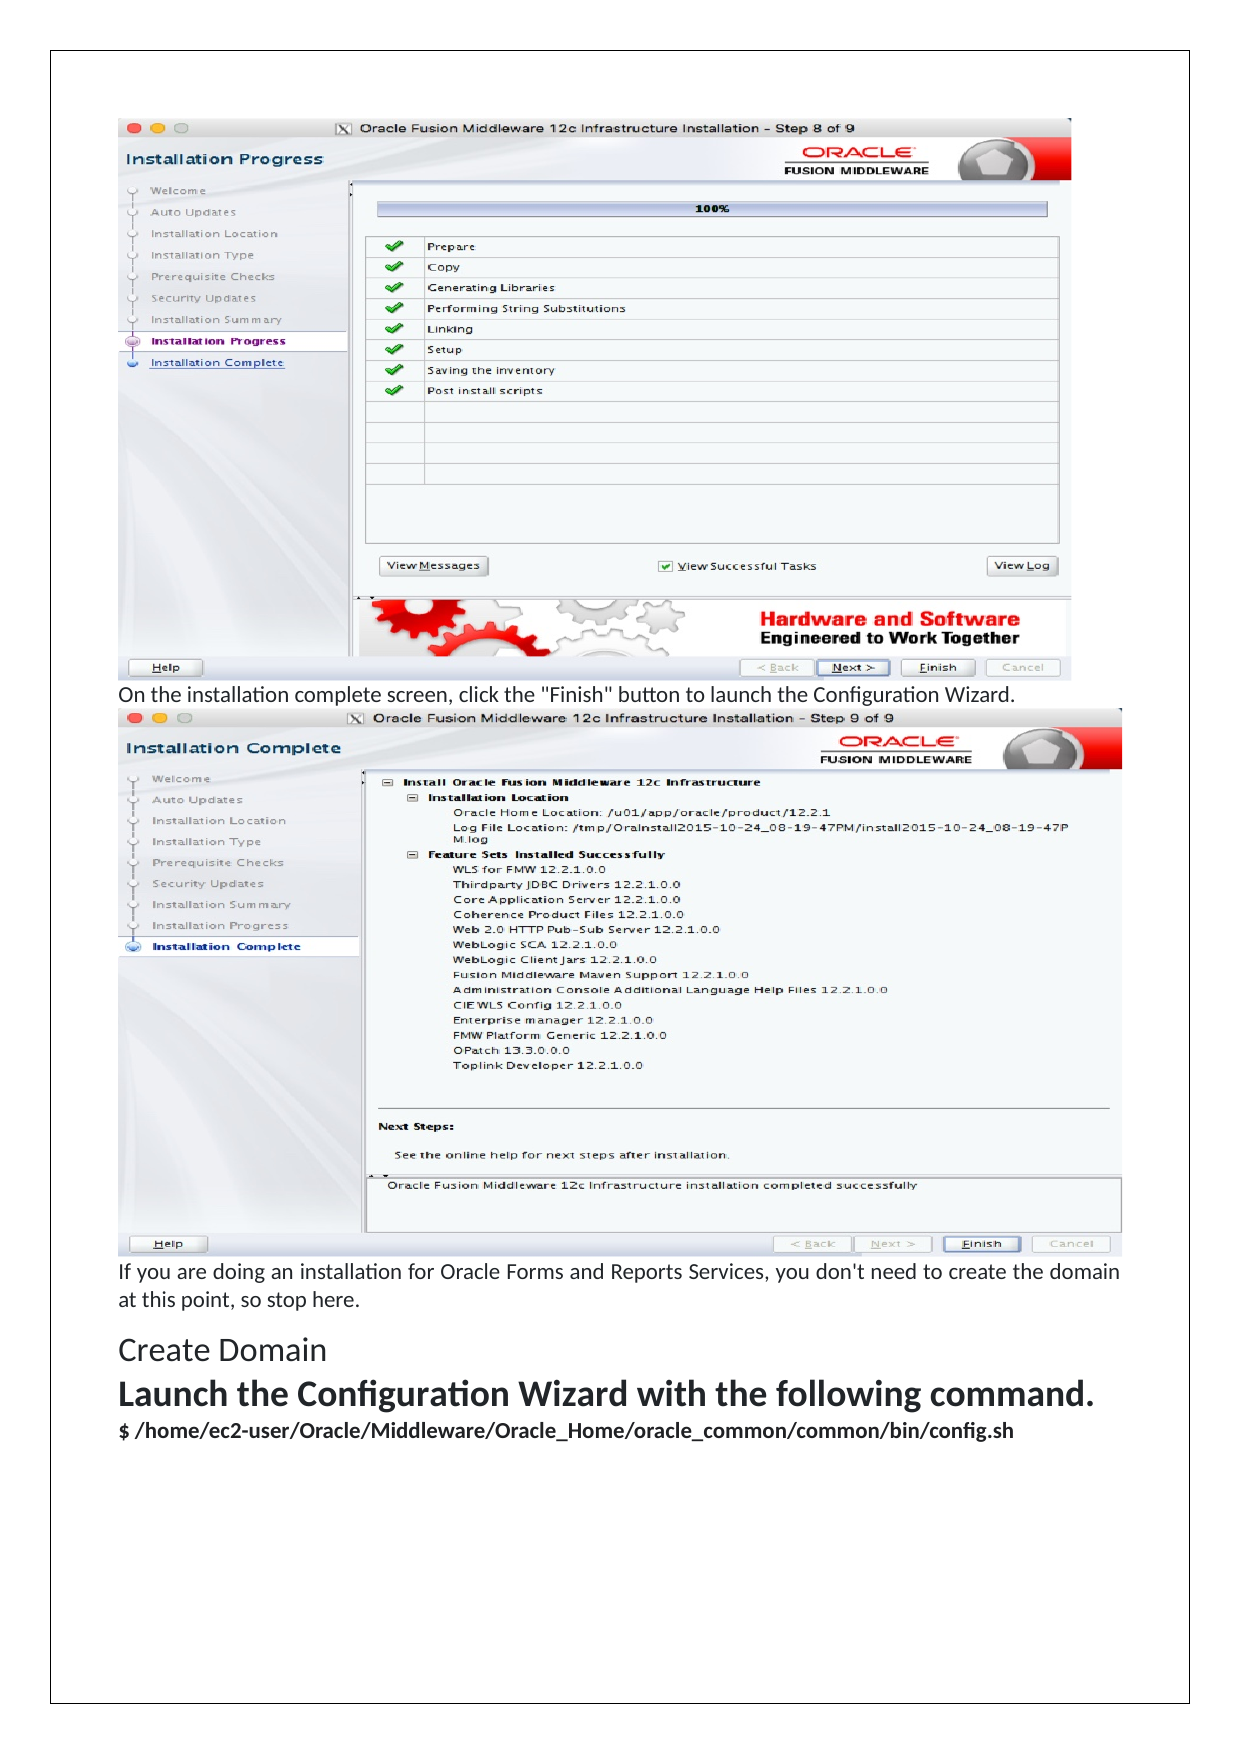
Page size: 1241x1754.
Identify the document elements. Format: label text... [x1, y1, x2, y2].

picture [118, 708, 1123, 1257]
text If you are doing an installation for Oracle Forms and Reports Services, you don't need to create the domain at this point, so stop here. [118, 1257, 1122, 1313]
text On the installation complete screen, click the "Finish" button to launch the Configuration Wizard. [118, 681, 1122, 708]
picture [118, 118, 1072, 681]
subtitle Create Domain Launch the Configuration Wizard with the following command. [118, 1328, 1122, 1416]
text $ /home/ec2-user/Oracle/Middleware/Oracle_Home/oracle_common/common/bin/config.sh [118, 1416, 1122, 1444]
